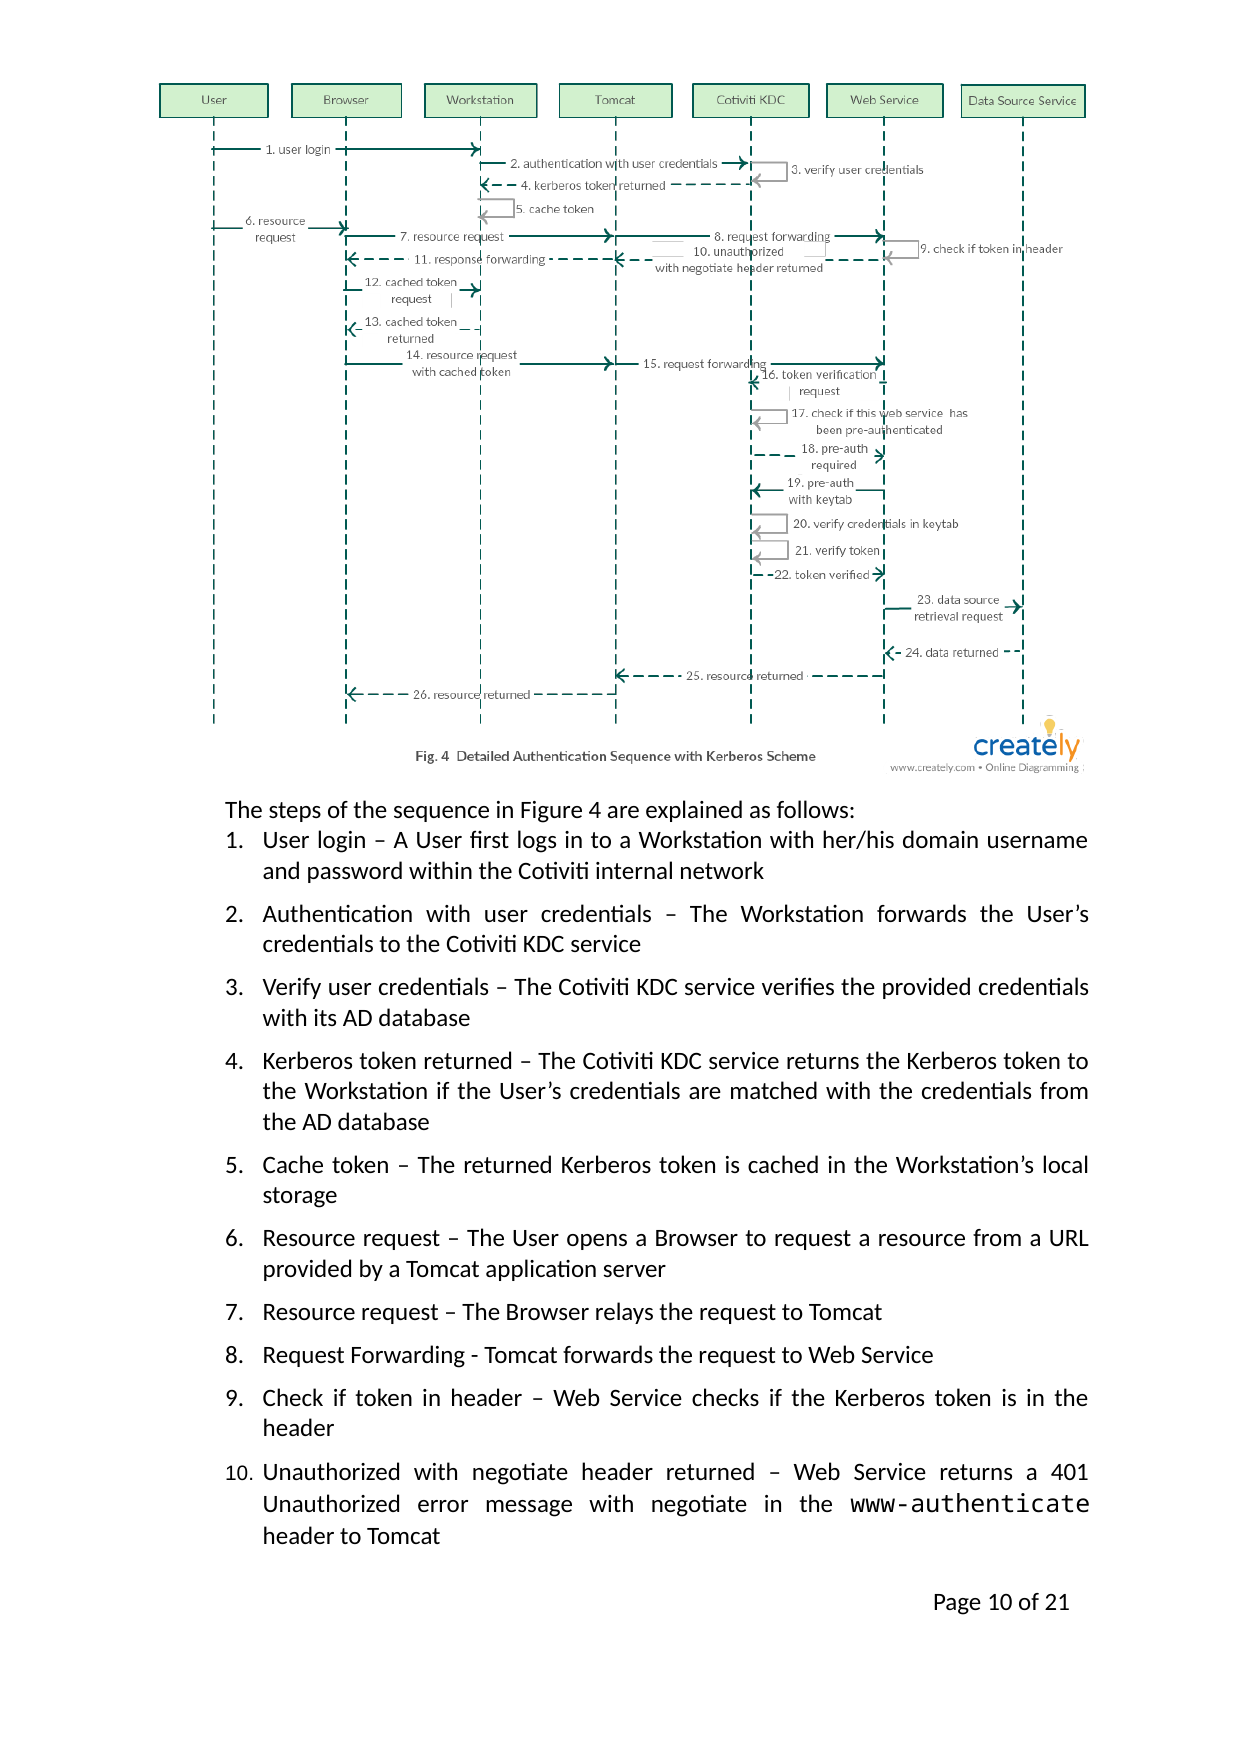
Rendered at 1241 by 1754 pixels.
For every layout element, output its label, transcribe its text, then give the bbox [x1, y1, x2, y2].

list User login – A User first logs in to a Workstation with her/his domain username and password within the Cotiviti internal network [225, 824, 1090, 885]
text The steps of the sequence in Figure 4 are explained as follows: [150, 794, 1090, 824]
picture [150, 75, 1091, 781]
list Resource request – The User opens a Browser to request a resource from a URL provided by a Tomcat application server [225, 1222, 1090, 1283]
list Authentication with user credentials – The Workstation forwards the User’s credentials to the Cotiviti KDC service [225, 898, 1090, 959]
list Verify user credentials – The Cotiviti KDC service verifies the provided credentials with its AD database [225, 971, 1090, 1032]
list Check if token in header – Web Service checks if the Kerberos token is in the header [225, 1382, 1090, 1443]
list Unauthorized with negotiate header returned – Web Service returns a 401 Unauthorized error message with negotiate in the www-authenticate header to Tomcat [225, 1456, 1090, 1551]
list Cache token – The returned Kerberos token is cached in the Workstation’s local storage [225, 1149, 1090, 1210]
list Resource request – The Browser relays the request to Tomcat [225, 1296, 1090, 1327]
list Request Forwarding - Tomcat forwards the request to Web Service [225, 1339, 1090, 1369]
list Kerberos token returned – The Cotiviti KDC service returns the Kerberos token to the Workstation if the User’s credentials are matched with the credentials from the AD database [225, 1045, 1090, 1136]
